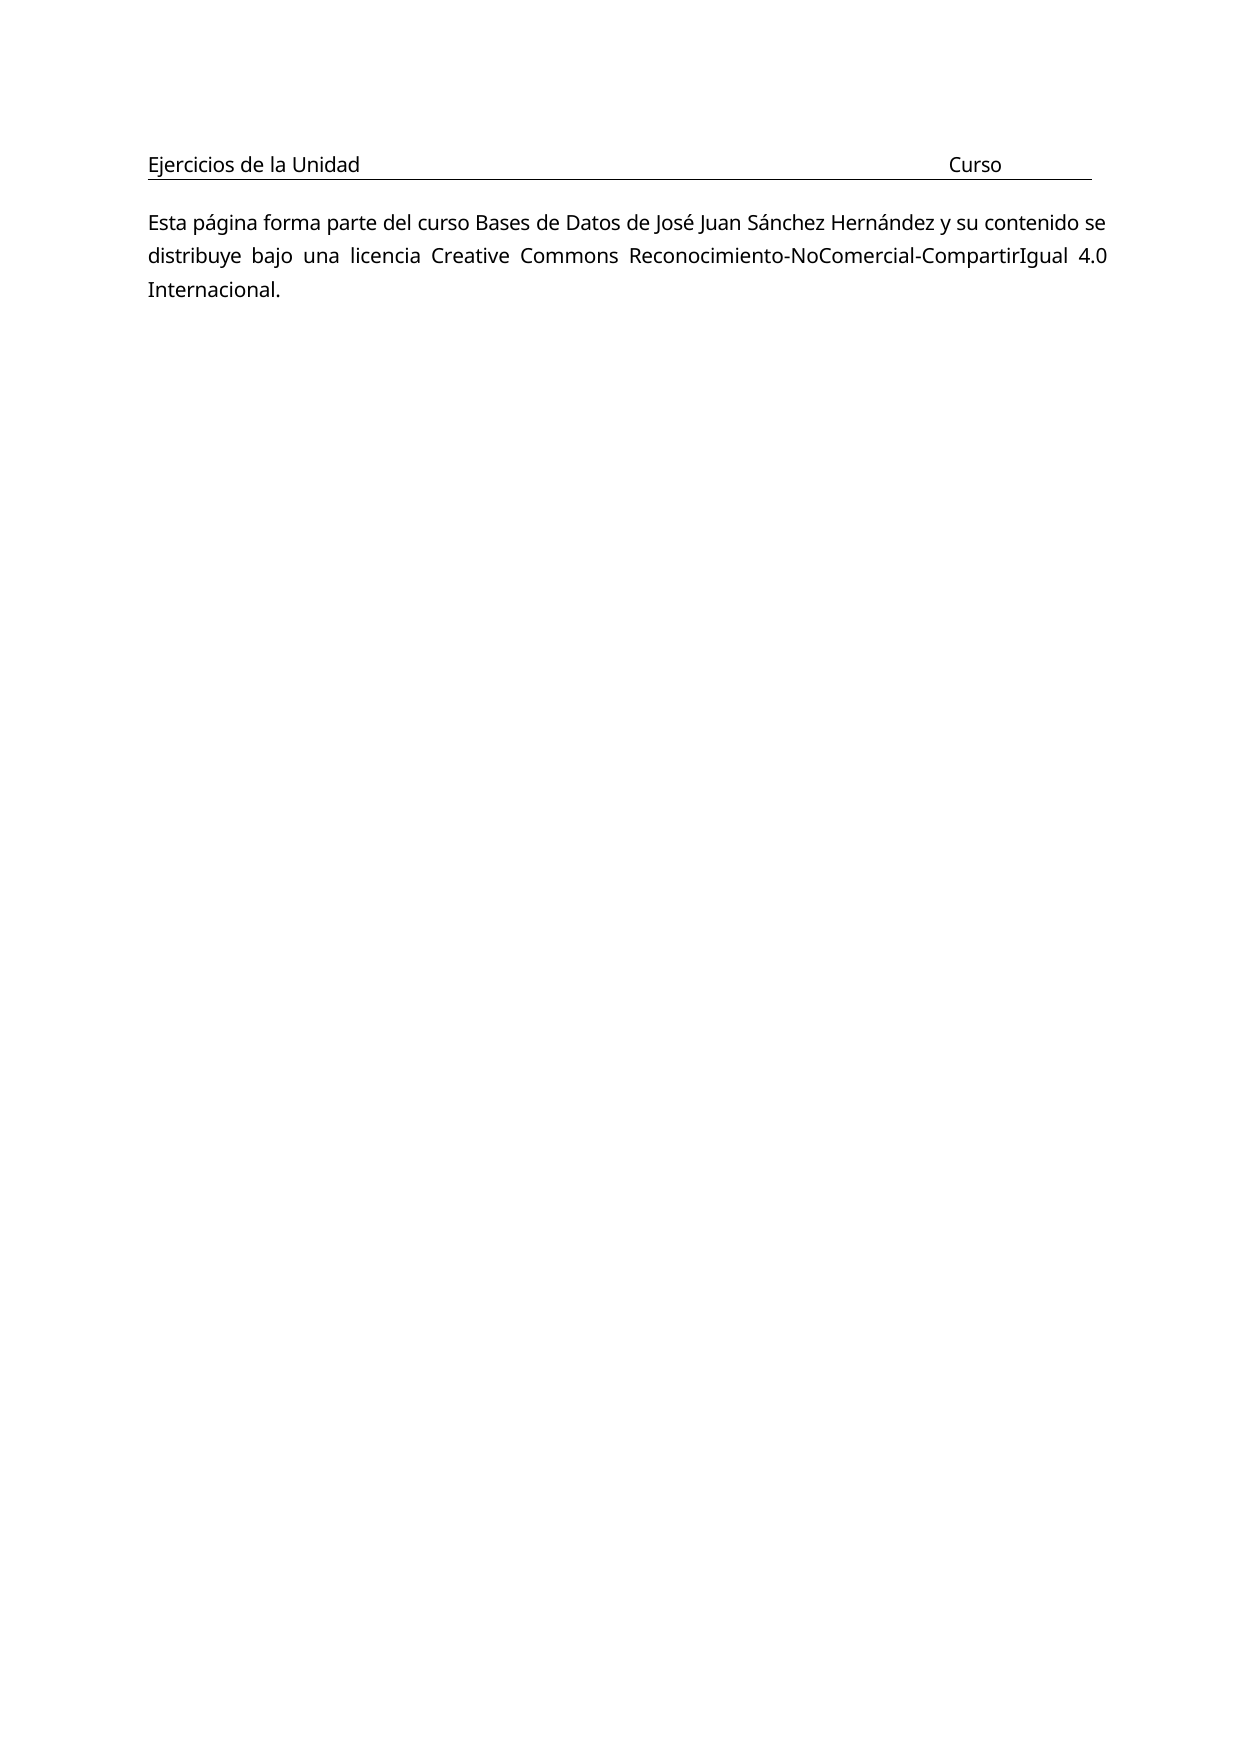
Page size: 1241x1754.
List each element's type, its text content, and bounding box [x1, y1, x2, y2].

text Esta página forma parte del curso Bases de Datos de José Juan Sánchez Hernández y su contenido se distribuye bajo una licencia Creative Commons Reconocimiento‑NoComercial‑CompartirIgual 4.0 Internacional. [148, 208, 1107, 303]
